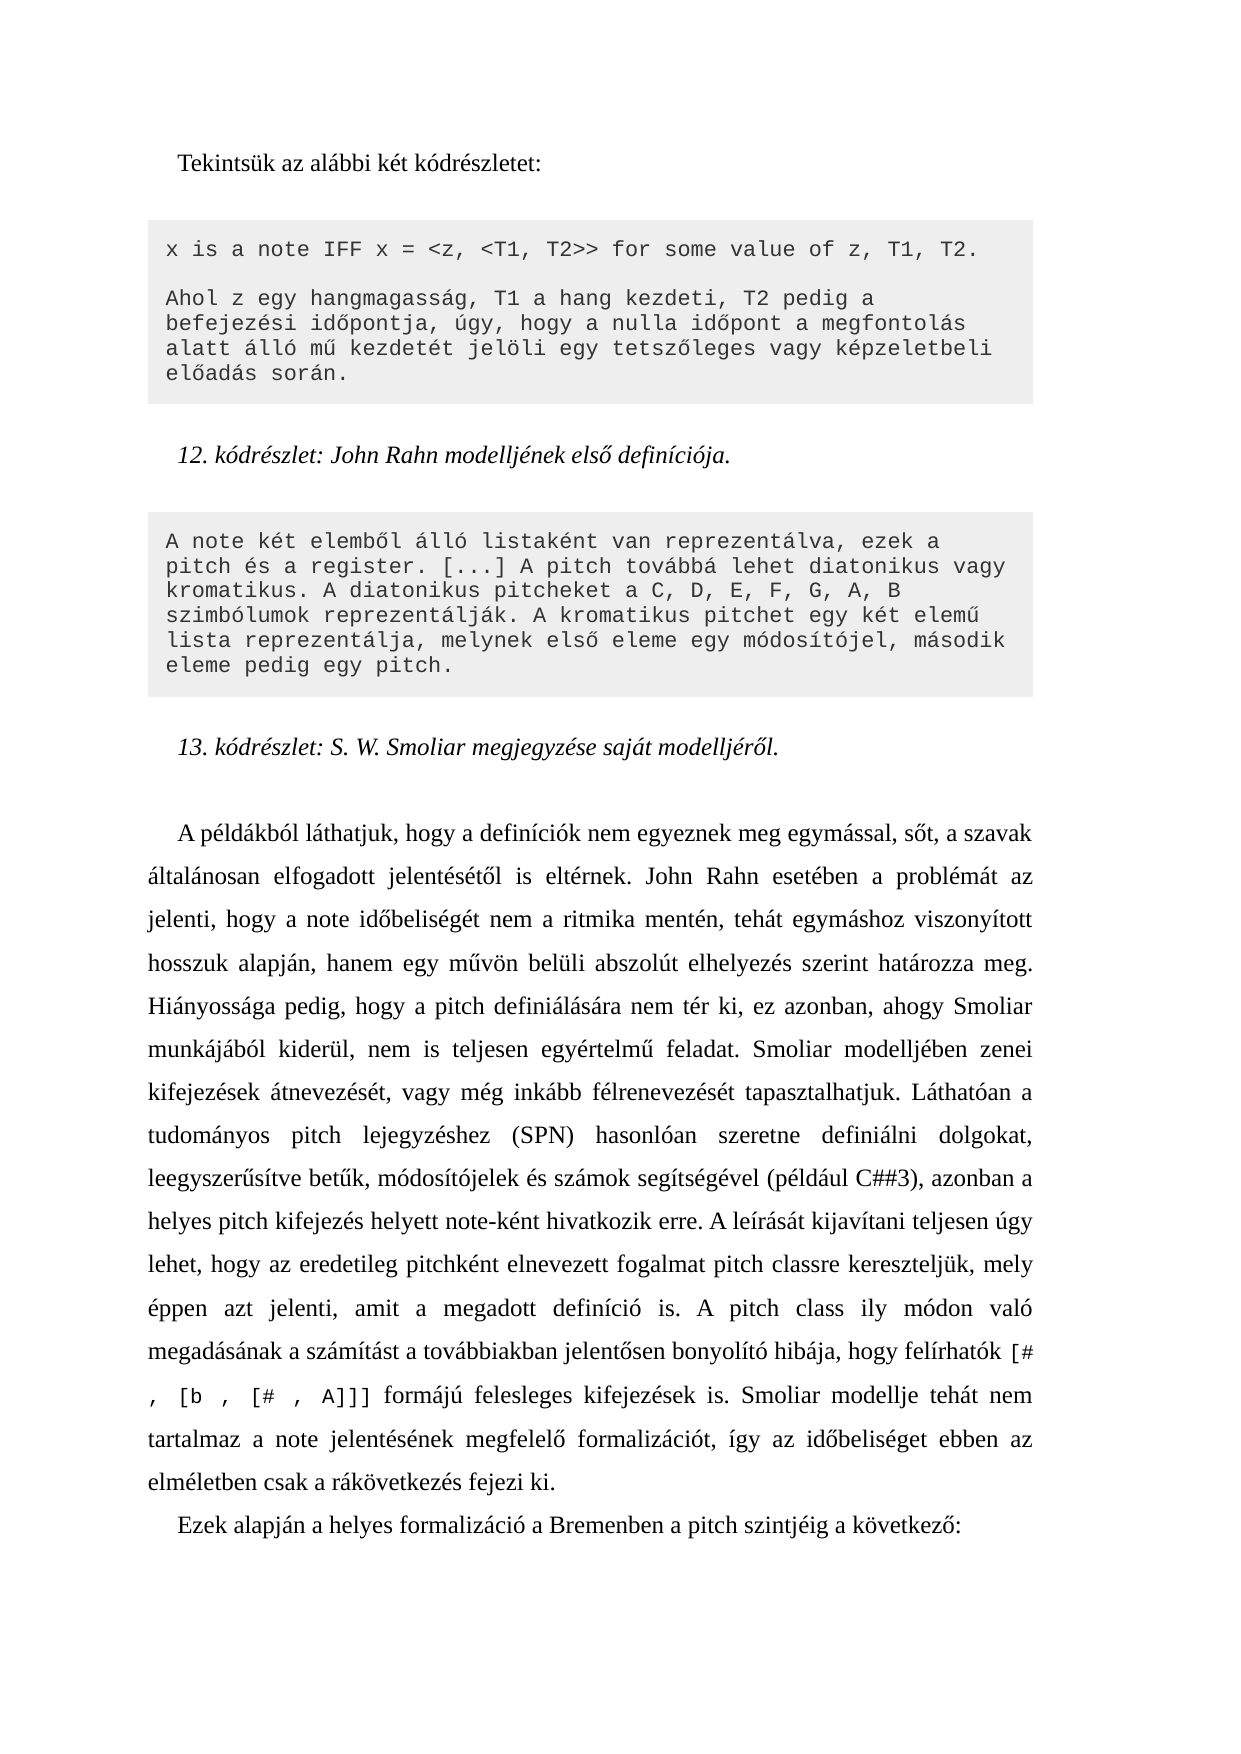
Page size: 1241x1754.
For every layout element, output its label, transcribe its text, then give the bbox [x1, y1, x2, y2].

text x is a note IFF x = <z, <T1, T2>> for some value of z, T1, T2. Ahol z egy hangmagasság, T1 a hang kezdeti, T2 pedig a befejezési időpontja, úgy, hogy a nulla időpont a megfontolás alatt álló mű kezdetét jelöli egy tetszőleges vagy képzeletbeli előadás során. [148, 220, 1033, 404]
text A példákból láthatjuk, hogy a definíciók nem egyeznek meg egymással, sőt, a szavak általánosan elfogadott jelentésétől is eltérnek. John Rahn esetében a problémát az jelenti, hogy a note időbeliségét nem a ritmika mentén, tehát egymáshoz viszonyított hosszuk alapján, hanem egy művön belüli abszolút elhelyezés szerint határozza meg. Hiányossága pedig, hogy a pitch definiálására nem tér ki, ez azonban, ahogy Smoliar munkájából kiderül, nem is teljesen egyértelmű feladat. Smoliar modelljében zenei kifejezések átnevezését, vagy még inkább félrenevezését tapasztalhatjuk. Láthatóan a tudományos pitch lejegyzéshez (SPN) hasonlóan szeretne definiálni dolgokat, leegyszerűsítve betűk, módosítójelek és számok segítségével (például C##3), azonban a helyes pitch kifejezés helyett note-ként hivatkozik erre. A leírását kijavítani teljesen úgy lehet, hogy az eredetileg pitchként elnevezett fogalmat pitch classre kereszteljük, mely éppen azt jelenti, amit a megadott definíció is. A pitch class ily módon való megadásának a számítást a továbbiakban jelentősen bonyolító hibája, hogy felírhatók [# , [b , [# , A]]] formájú felesleges kifejezések is. Smoliar modellje tehát nem tartalmaz a note jelentésének megfelelő formalizációt, így az időbeliséget ebben az elméletben csak a rákövetkezés fejezi ki. [148, 818, 1033, 1496]
text Ezek alapján a helyes formalizáció a Bremenben a pitch szintjéig a következő: [148, 1510, 1033, 1539]
text 12. kódrészlet: John Rahn modelljének első definíciója. [148, 440, 1033, 468]
text 13. kódrészlet: S. W. Smoliar megjegyzése saját modelljéről. [148, 732, 1033, 761]
text A note két elemből álló listaként van reprezentálva, ezek a pitch és a register. [...] A pitch továbbá lehet diatonikus vagy kromatikus. A diatonikus pitcheket a C, D, E, F, G, A, B szimbólumok reprezentálják. A kromatikus pitchet egy két elemű lista reprezentálja, melynek első eleme egy módosítójel, második eleme pedig egy pitch. [148, 512, 1033, 697]
text Tekintsük az alábbi két kódrészletet: [148, 148, 1033, 176]
